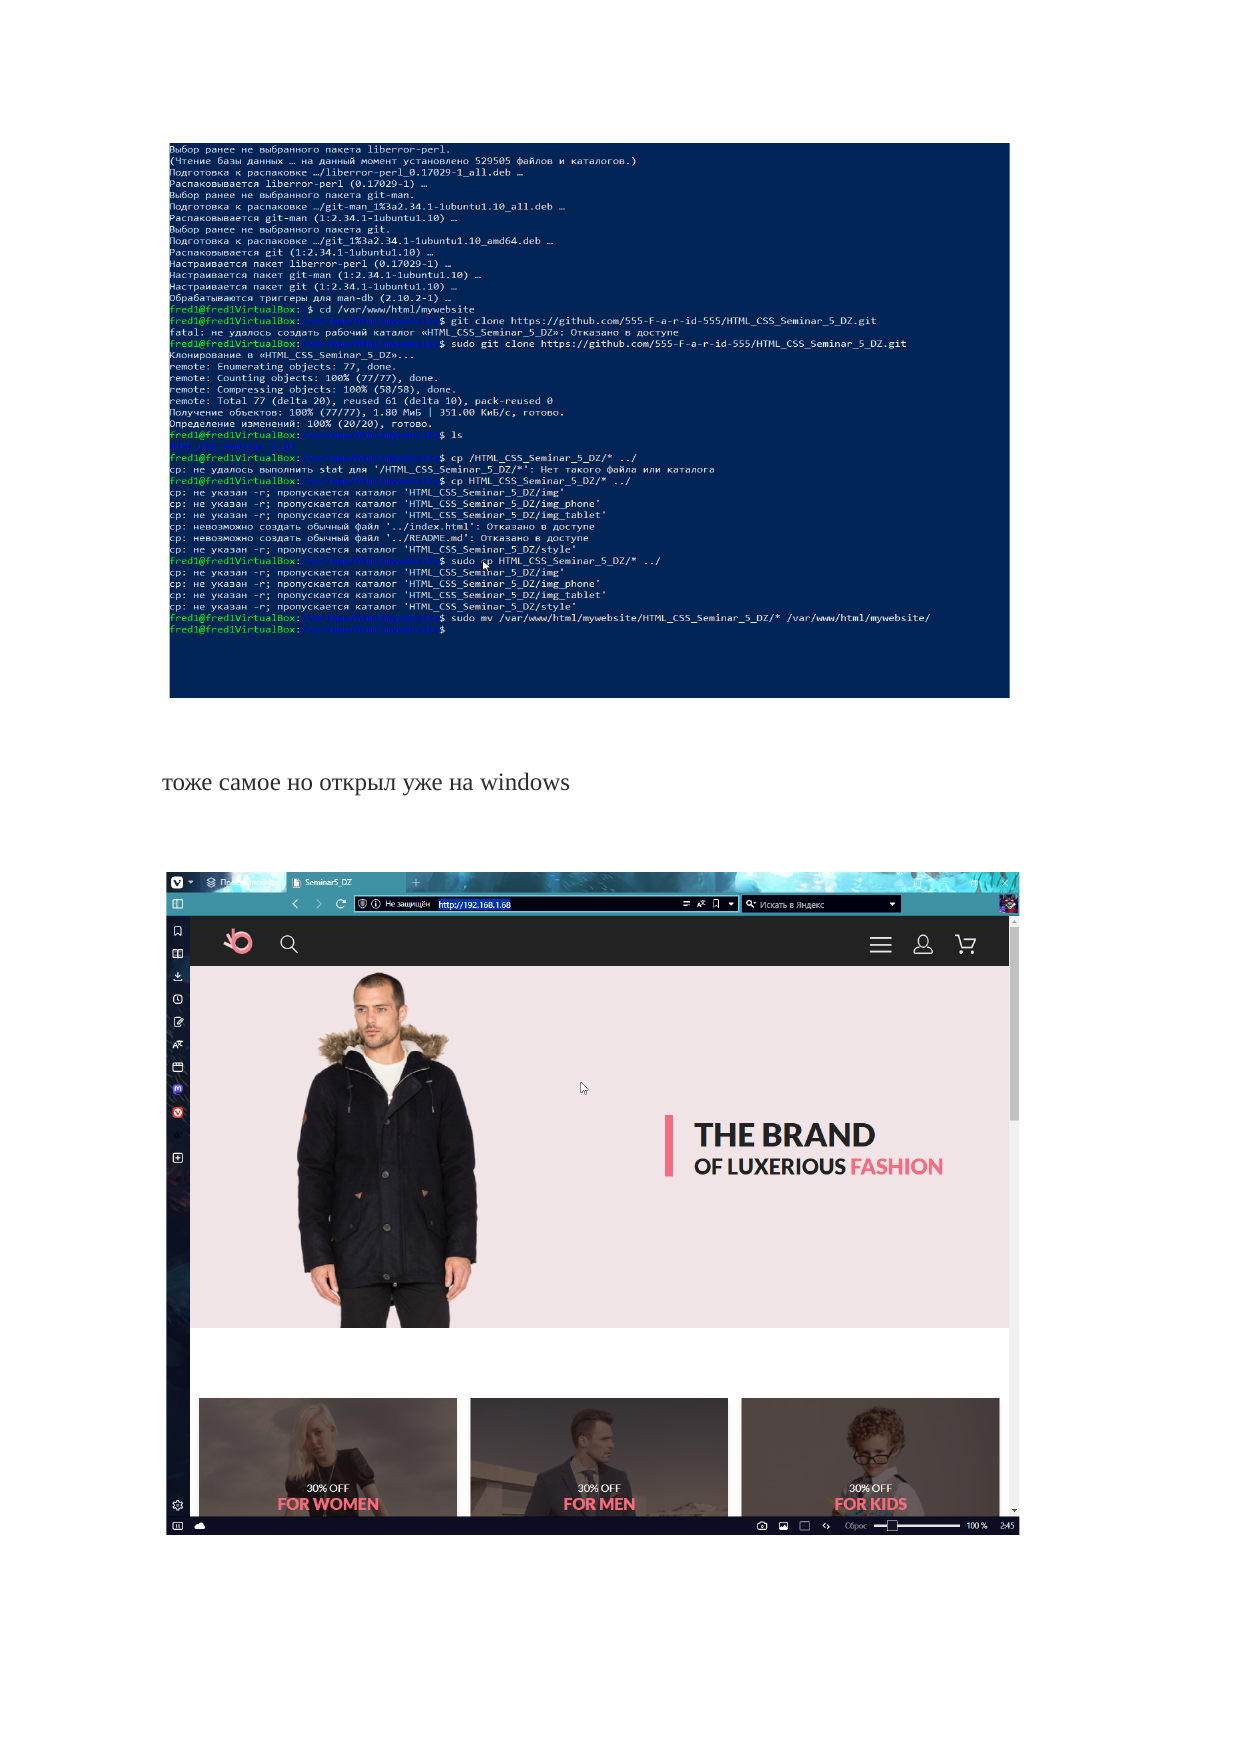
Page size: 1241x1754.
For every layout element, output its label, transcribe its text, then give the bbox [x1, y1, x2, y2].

text тоже самое но открыл уже на windows [118, 767, 1122, 796]
picture [169, 143, 1010, 698]
picture [166, 872, 1020, 1535]
